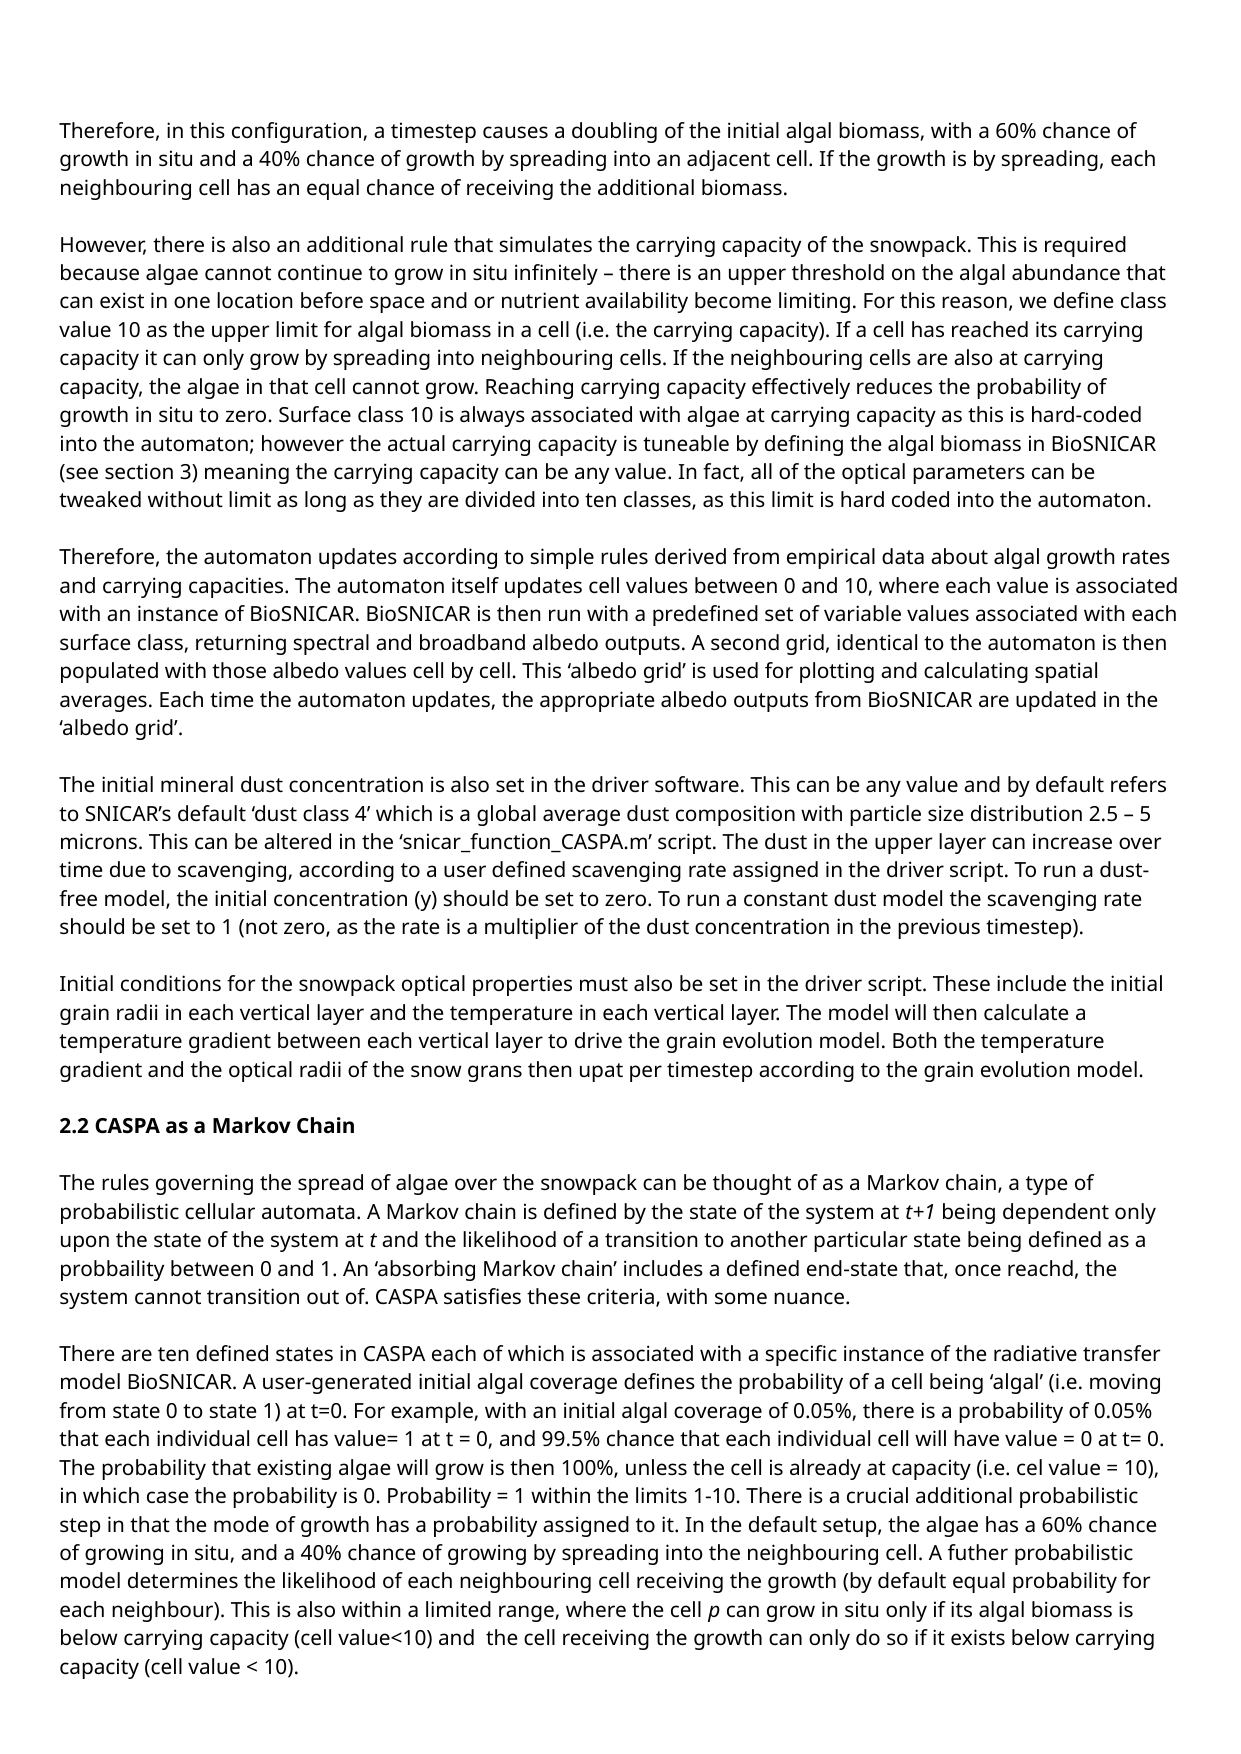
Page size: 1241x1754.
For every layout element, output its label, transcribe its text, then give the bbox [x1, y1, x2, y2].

text 2.2 CASPA as a Markov Chain [59, 1112, 1181, 1140]
text However, there is also an additional rule that simulates the carrying capacity of the snowpack. This is required because algae cannot continue to grow in situ infinitely – there is an upper threshold on the algal abundance that can exist in one location before space and or nutrient availability become limiting. For this reason, we define class value 10 as the upper limit for algal biomass in a cell (i.e. the carrying capacity). If a cell has reached its carrying capacity it can only grow by spreading into neighbouring cells. If the neighbouring cells are also at carrying capacity, the algae in that cell cannot grow. Reaching carrying capacity effectively reduces the probability of growth in situ to zero. Surface class 10 is always associated with algae at carrying capacity as this is hard-coded into the automaton; however the actual carrying capacity is tuneable by defining the algal biomass in BioSNICAR (see section 3) meaning the carrying capacity can be any value. In fact, all of the optical parameters can be tweaked without limit as long as they are divided into ten classes, as this limit is hard coded into the automaton. [59, 230, 1181, 514]
text Therefore, the automaton updates according to simple rules derived from empirical data about algal growth rates and carrying capacities. The automaton itself updates cell values between 0 and 10, where each value is associated with an instance of BioSNICAR. BioSNICAR is then run with a predefined set of variable values associated with each surface class, returning spectral and broadband albedo outputs. A second grid, identical to the automaton is then populated with those albedo values cell by cell. This ‘albedo grid’ is used for plotting and calculating spatial averages. Each time the automaton updates, the appropriate albedo outputs from BioSNICAR are updated in the ‘albedo grid’. [59, 542, 1181, 742]
text The initial mineral dust concentration is also set in the driver software. This can be any value and by default refers to SNICAR’s default ‘dust class 4’ which is a global average dust composition with particle size distribution 2.5 – 5 microns. This can be altered in the ‘snicar_function_CASPA.m’ script. The dust in the upper layer can increase over time due to scavenging, according to a user defined scavenging rate assigned in the driver script. To run a dust-free model, the initial concentration (y) should be set to zero. To run a constant dust model the scavenging rate should be set to 1 (not zero, as the rate is a multiplier of the dust concentration in the previous timestep). [59, 770, 1181, 941]
text The rules governing the spread of algae over the snowpack can be thought of as a Markov chain, a type of probabilistic cellular automata. A Markov chain is defined by the state of the system at t+1 being dependent only upon the state of the system at t and the likelihood of a transition to another particular state being defined as a probbaility between 0 and 1. An ‘absorbing Markov chain’ includes a defined end-state that, once reachd, the system cannot transition out of. CASPA satisfies these criteria, with some nuance. [59, 1168, 1181, 1311]
text There are ten defined states in CASPA each of which is associated with a specific instance of the radiative transfer model BioSNICAR. A user-generated initial algal coverage defines the probability of a cell being ‘algal’ (i.e. moving from state 0 to state 1) at t=0. For example, with an initial algal coverage of 0.05%, there is a probability of 0.05% that each individual cell has value= 1 at t = 0, and 99.5% chance that each individual cell will have value = 0 at t= 0. The probability that existing algae will grow is then 100%, unless the cell is already at capacity (i.e. cel value = 10), in which case the probability is 0. Probability = 1 within the limits 1-10. There is a crucial additional probabilistic step in that the mode of growth has a probability assigned to it. In the default setup, the algae has a 60% chance of growing in situ, and a 40% chance of growing by spreading into the neighbouring cell. A futher probabilistic model determines the likelihood of each neighbouring cell receiving the growth (by default equal probability for each neighbour). This is also within a limited range, where the cell p can grow in situ only if its algal biomass is below carrying capacity (cell value<10) and the cell receiving the growth can only do so if it exists below carrying capacity (cell value < 10). [59, 1339, 1181, 1680]
text Initial conditions for the snowpack optical properties must also be set in the driver script. These include the initial grain radii in each vertical layer and the temperature in each vertical layer. The model will then calculate a temperature gradient between each vertical layer to drive the grain evolution model. Both the temperature gradient and the optical radii of the snow grans then upat per timestep according to the grain evolution model. [59, 969, 1181, 1083]
text Therefore, in this configuration, a timestep causes a doubling of the initial algal biomass, with a 60% chance of growth in situ and a 40% chance of growth by spreading into an adjacent cell. If the growth is by spreading, each neighbouring cell has an equal chance of receiving the additional biomass. [59, 116, 1181, 201]
